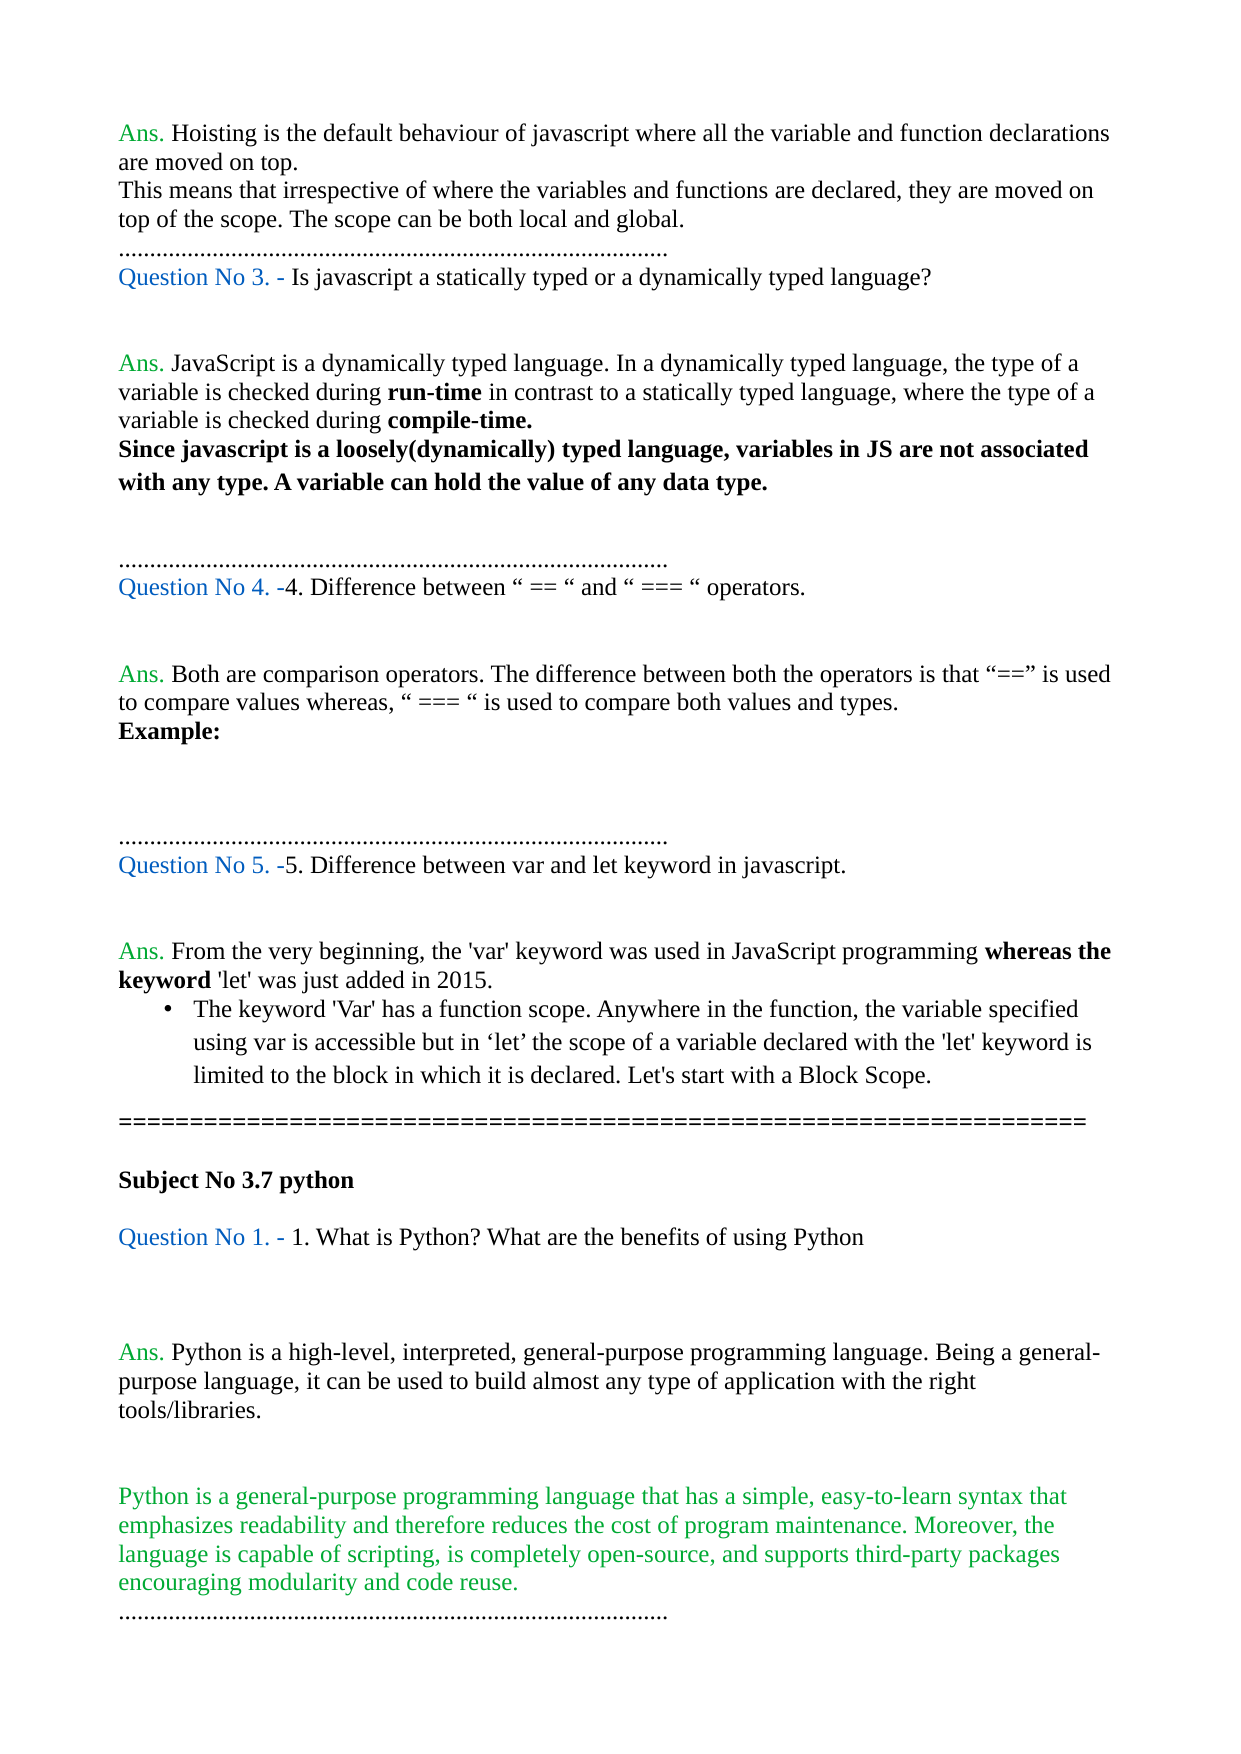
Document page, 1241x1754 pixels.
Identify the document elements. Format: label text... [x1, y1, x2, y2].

text Question No 5. -5. Difference between var and let keyword in javascript. [118, 850, 1122, 879]
text Question No 4. -4. Difference between “ == “ and “ === “ operators. [118, 572, 1122, 601]
text Ans. Python is a high-level, interpreted, general-purpose programming language. Being a general-purpose language, it can be used to build almost any type of application with the right tools/libraries. [118, 1337, 1122, 1424]
text ........................................................................................ [118, 544, 1122, 572]
text Ans. Both are comparison operators. The difference between both the operators is that “==” is used to compare values whereas, “ === “ is used to compare both values and types. [118, 659, 1122, 716]
text ........................................................................................ [118, 821, 1122, 850]
text ==================================================================== [118, 1107, 1122, 1136]
text Example: [118, 716, 1122, 745]
text Since javascript is a loosely(dynamically) typed language, variables in JS are not associated with any type. A variable can hold the value of any data type. [118, 434, 1122, 496]
text ........................................................................................ [118, 233, 1122, 262]
text Subject No 3.7 python [118, 1165, 1122, 1194]
text Ans. JavaScript is a dynamically typed language. In a dynamically typed language, the type of a variable is checked during run-time in contrast to a statically typed language, where the type of a variable is checked during compile-time. [118, 348, 1122, 434]
text ........................................................................................ [118, 1596, 1122, 1625]
list The keyword 'Var' has a function scope. Anywhere in the function, the variable specified using var is accessible but in ‘let’ the scope of a variable declared with the 'let' keyword is limited to the block in which it is declared. Let's start with a Block Scope. [164, 994, 1122, 1089]
text Python is a general-purpose programming language that has a simple, easy-to-learn syntax that emphasizes readability and therefore reduces the cost of program maintenance. Moreover, the language is capable of scripting, is completely open-source, and supports third-party packages encouraging modularity and code reuse. [118, 1481, 1122, 1596]
text Question No 3. - Is javascript a statically typed or a dynamically typed language? [118, 262, 1122, 291]
text Question No 1. - 1. What is Python? What are the benefits of using Python [118, 1222, 1122, 1251]
text Ans. Hoisting is the default behaviour of javascript where all the variable and function declarations are moved on top. [118, 118, 1122, 176]
text Ans. From the very beginning, the 'var' keyword was used in JavaScript programming whereas the keyword 'let' was just added in 2015. [118, 936, 1122, 994]
text This means that irrespective of where the variables and functions are declared, they are moved on top of the scope. The scope can be both local and global. [118, 176, 1122, 233]
